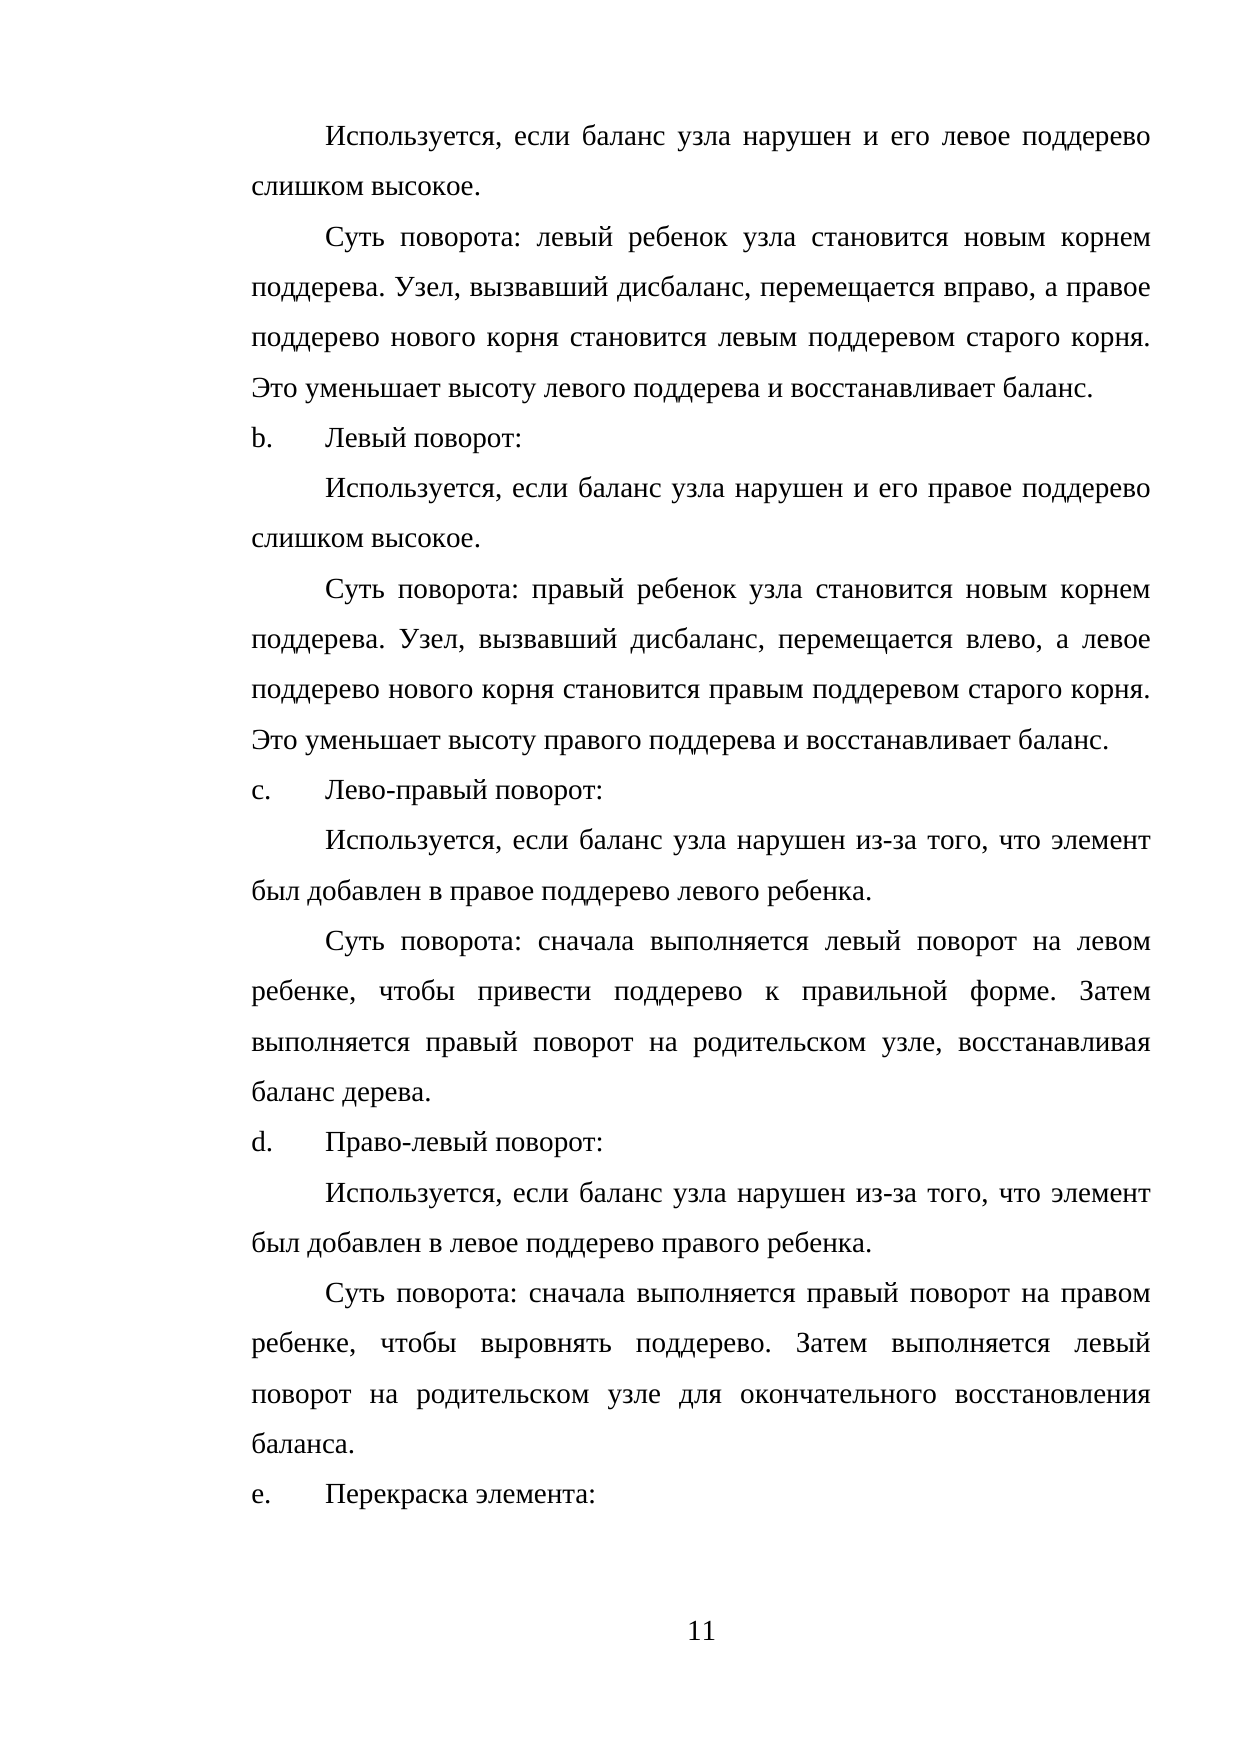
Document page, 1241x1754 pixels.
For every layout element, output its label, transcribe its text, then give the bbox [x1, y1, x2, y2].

text Суть поворота: правый ребенок узла становится новым корнем поддерева. Узел, вызвавший дисбаланс, перемещается влево, а левое поддерево нового корня становится правым поддеревом старого корня. Это уменьшает высоту правого поддерева и восстанавливает баланс. [251, 571, 1152, 755]
list Право-левый поворот: [177, 1124, 1152, 1158]
text Используется, если баланс узла нарушен из-за того, что элемент был добавлен в правое поддерево левого ребенка. [251, 822, 1152, 906]
list Лево-правый поворот: [177, 772, 1152, 806]
text Используется, если баланс узла нарушен и его левое поддерево слишком высокое. [251, 118, 1152, 202]
text Суть поворота: сначала выполняется левый поворот на левом ребенке, чтобы привести поддерево к правильной форме. Затем выполняется правый поворот на родительском узле, восстанавливая баланс дерева. [251, 923, 1152, 1108]
text Суть поворота: левый ребенок узла становится новым корнем поддерева. Узел, вызвавший дисбаланс, перемещается вправо, а правое поддерево нового корня становится левым поддеревом старого корня. Это уменьшает высоту левого поддерева и восстанавливает баланс. [251, 219, 1152, 403]
list Левый поворот: [177, 420, 1152, 453]
text Используется, если баланс узла нарушен из-за того, что элемент был добавлен в левое поддерево правого ребенка. [251, 1175, 1152, 1258]
text Используется, если баланс узла нарушен и его правое поддерево слишком высокое. [251, 470, 1152, 554]
text Суть поворота: сначала выполняется правый поворот на правом ребенке, чтобы выровнять поддерево. Затем выполняется левый поворот на родительском узле для окончательного восстановления баланса. [251, 1275, 1152, 1460]
list Перекраска элемента: [177, 1477, 1152, 1510]
